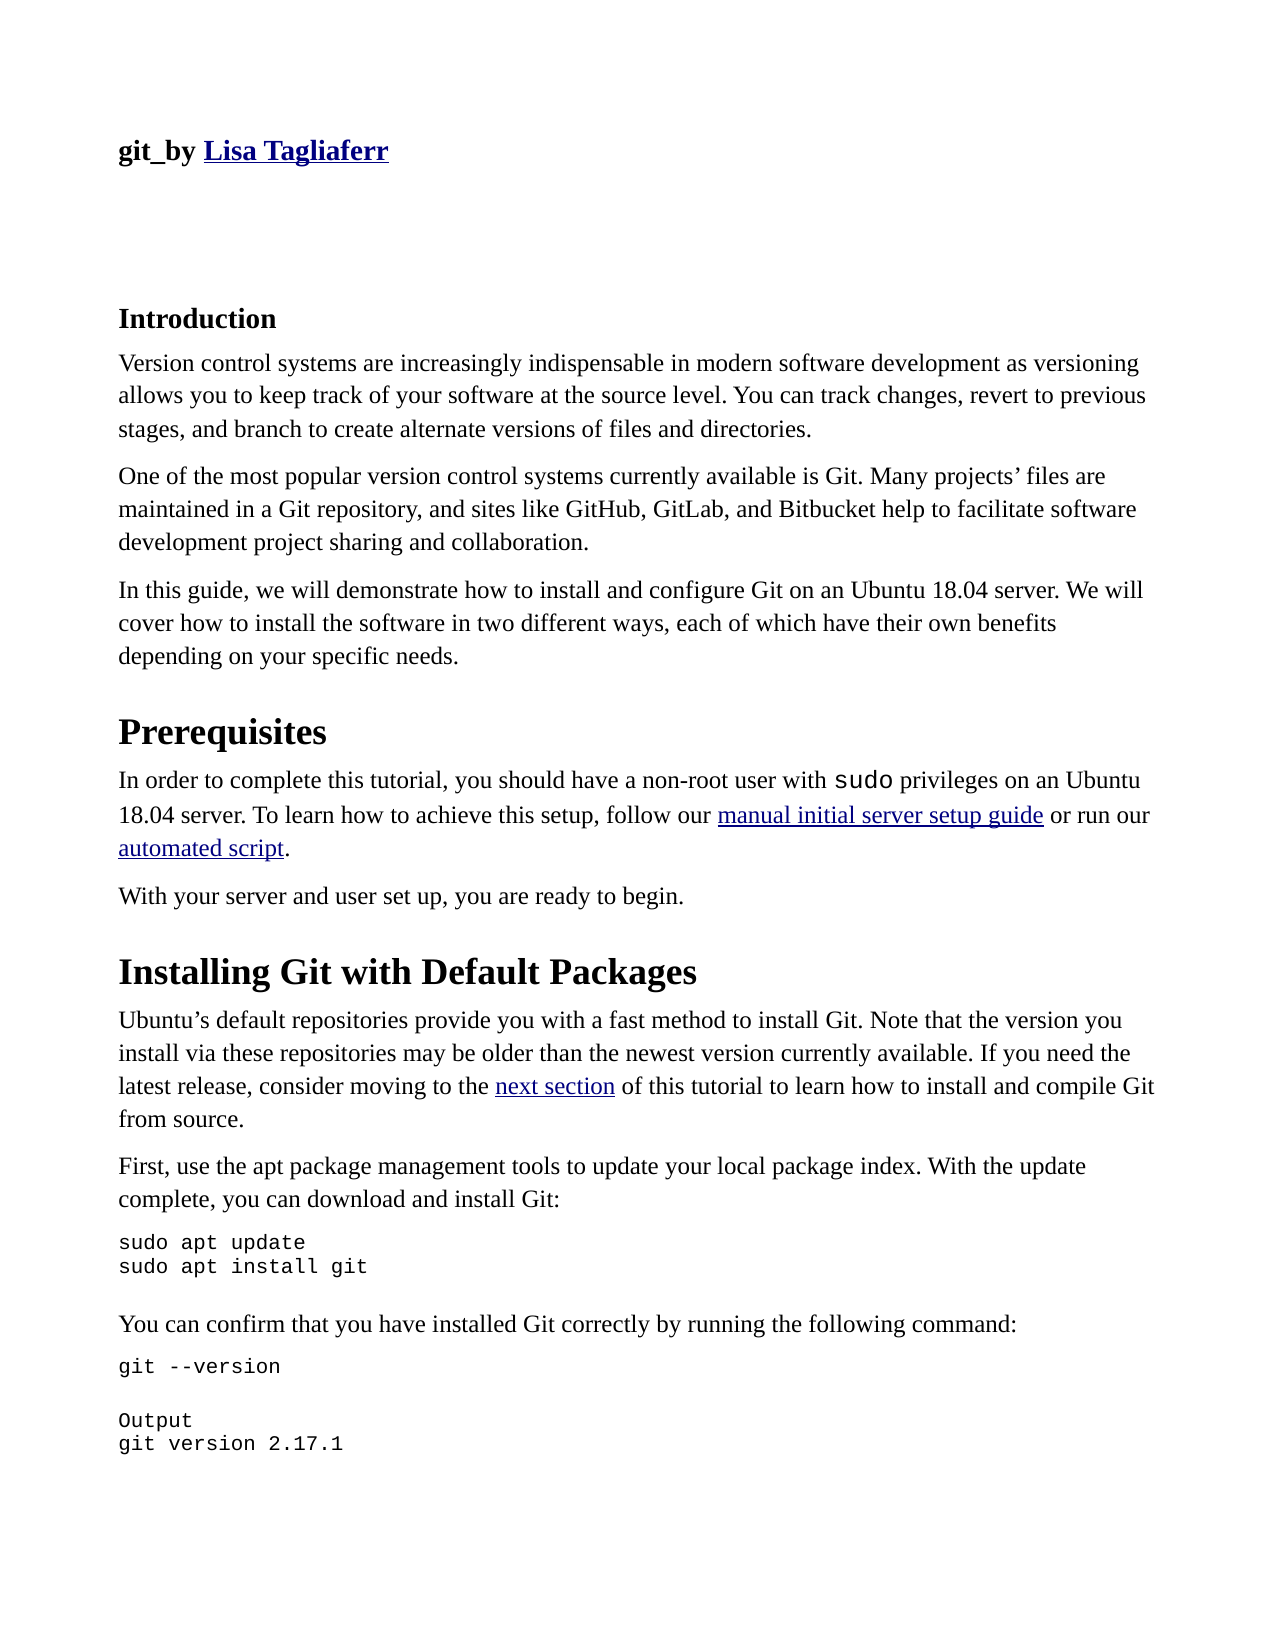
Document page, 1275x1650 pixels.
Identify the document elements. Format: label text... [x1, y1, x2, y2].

text In order to complete this tutorial, you should have a non-root user with sudo privileges on an Ubuntu 18.04 server. To learn how to achieve this setup, follow our manual initial server setup guide or run our automated script. [118, 765, 1157, 862]
text In this guide, we will demonstrate how to install and configure Git on an Ubuntu 18.04 server. We will cover how to install the software in two different ways, each of which have their own benefits depending on your specific needs. [118, 575, 1157, 670]
subtitle Introduction [118, 302, 1157, 335]
text Output [118, 1409, 1157, 1433]
subtitle git_by Lisa Tagliaferr [118, 133, 1157, 166]
text With your server and user set up, you are ready to begin. [118, 881, 1157, 909]
subtitle Installing Git with Default Packages [118, 949, 1157, 992]
text git version 2.17.1 [118, 1433, 1157, 1457]
subtitle Prerequisites [118, 709, 1157, 752]
text Version control systems are increasingly indispensable in modern software development as versioning allows you to keep track of your software at the source level. You can track changes, revert to previous stages, and branch to create alternate versions of files and directories. [118, 348, 1157, 442]
text Ubuntu’s default repositories provide you with a fast method to install Git. Note that the version you install via these repositories may be older than the newest version currently available. If you need the latest release, consider moving to the next section of this tutorial to learn how to install and compile Git from source. [118, 1005, 1157, 1133]
text One of the most popular version control systems currently available is Git. Many projects’ files are maintained in a Git repository, and sites like GitHub, GitLab, and Bitbucket help to facilitate software development project sharing and collaboration. [118, 461, 1157, 556]
text sudo apt install git [118, 1256, 1157, 1279]
text First, use the apt package management tools to update your local package index. With the update complete, you can download and install Git: [118, 1151, 1157, 1213]
text git --version [118, 1356, 1157, 1380]
text sudo apt update [118, 1232, 1157, 1256]
text You can confirm that you have installed Git correctly by running the following command: [118, 1309, 1157, 1338]
